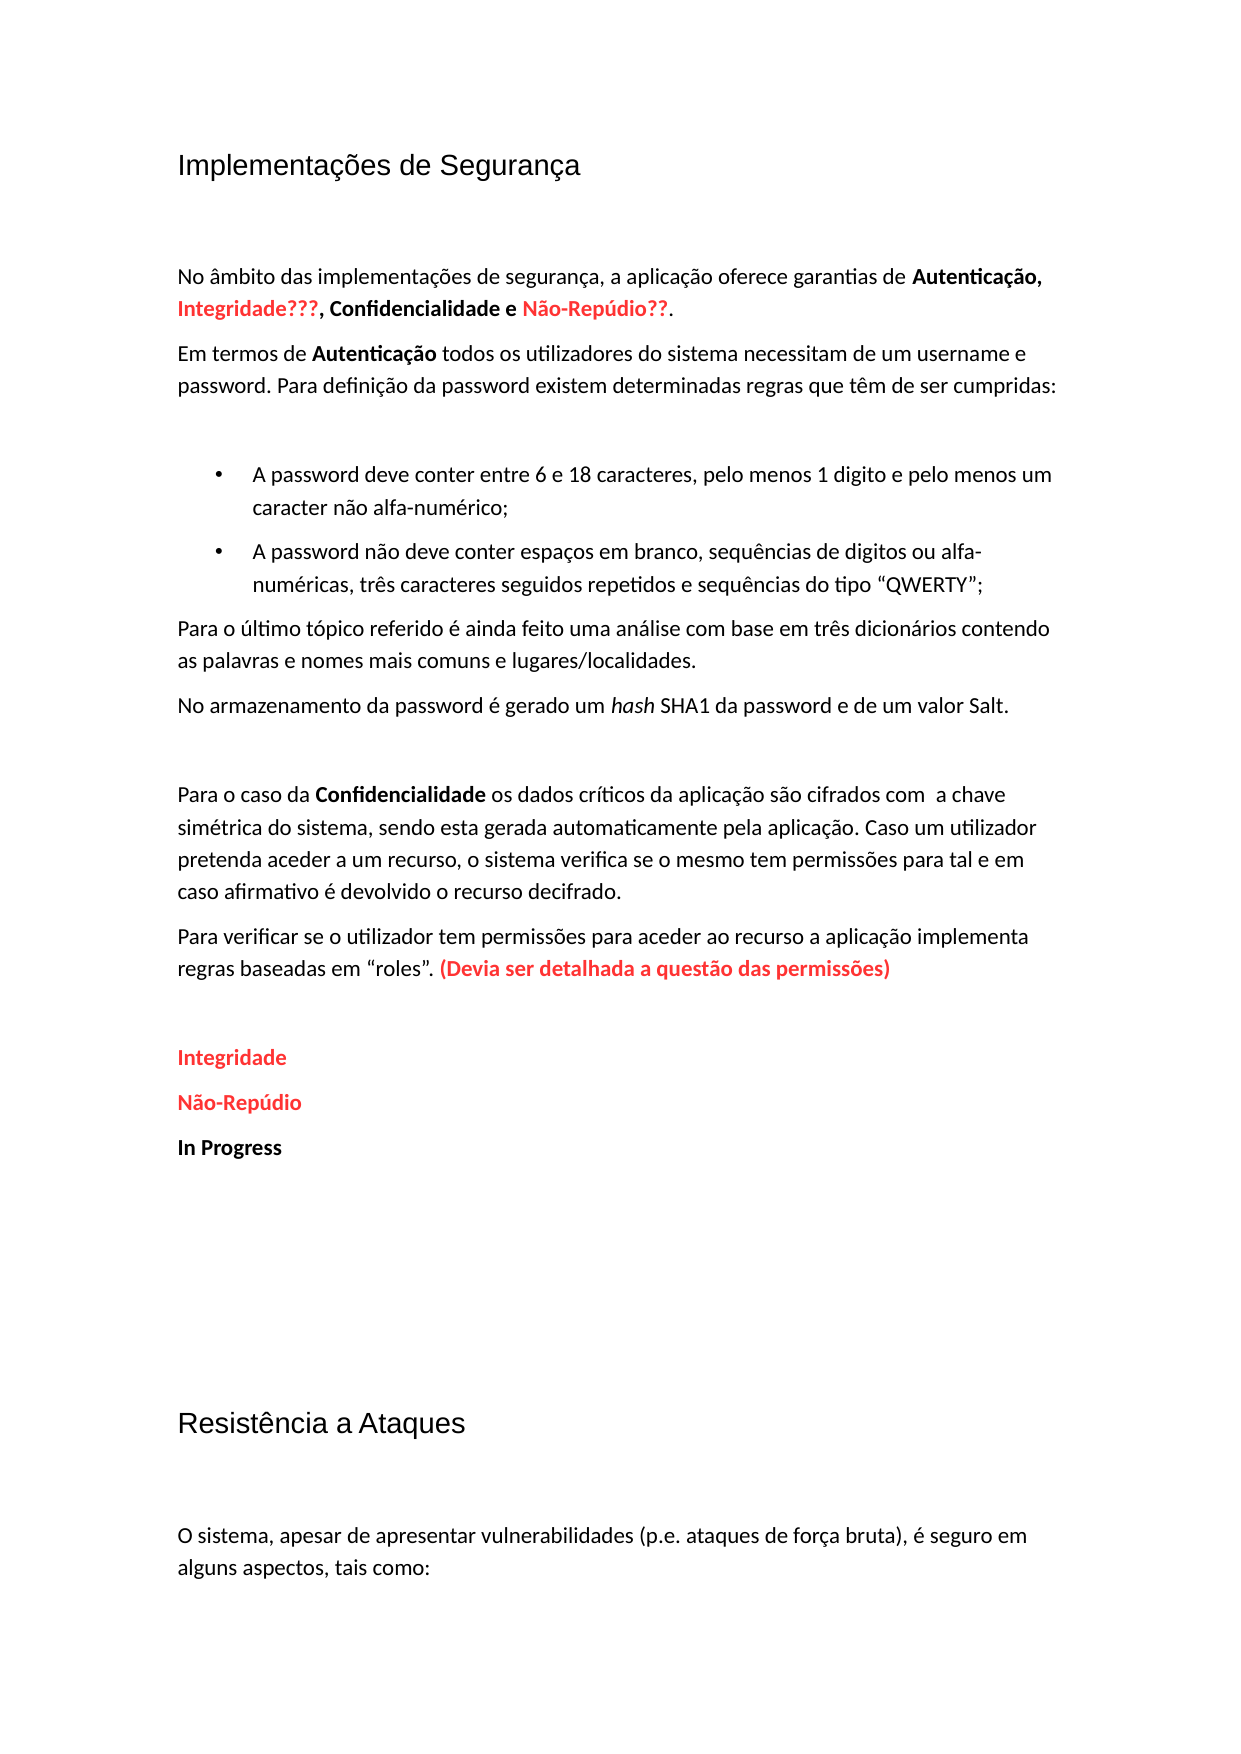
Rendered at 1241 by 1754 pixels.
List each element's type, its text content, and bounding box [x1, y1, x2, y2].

list A password não deve conter espaços em branco, sequências de digitos ou alfa-numéricas, três caracteres seguidos repetidos e sequências do tipo “QWERTY”; [215, 537, 1063, 598]
text Para o último tópico referido é ainda feito uma análise com base em três dicionários contendo as palavras e nomes mais comuns e lugares/localidades. [177, 614, 1063, 674]
text In Progress [177, 1133, 1063, 1161]
subtitle Implementações de Segurança [177, 148, 1063, 181]
text Em termos de Autenticação todos os utilizadores do sistema necessitam de um username e password. Para definição da password existem determinadas regras que têm de ser cumpridas: [177, 339, 1063, 399]
text Para verificar se o utilizador tem permissões para aceder ao recurso a aplicação implementa regras baseadas em “roles”. (Devia ser detalhada a questão das permissões) [177, 922, 1063, 982]
text No âmbito das implementações de segurança, a aplicação oferece garantias de Autenticação, Integridade???, Confidencialidade e Não-Repúdio??. [177, 262, 1063, 322]
subtitle Resistência a Ataques [177, 1406, 1063, 1440]
list A password deve conter entre 6 e 18 caracteres, pelo menos 1 digito e pelo menos um caracter não alfa-numérico; [215, 461, 1063, 521]
text Para o caso da Confidencialidade os dados críticos da aplicação são cifrados com a chave simétrica do sistema, sendo esta gerada automaticamente pela aplicação. Caso um utilizador pretenda aceder a um recurso, o sistema verifica se o mesmo tem permissões para tal e em caso afirmativo é devolvido o recurso decifrado. [177, 781, 1063, 905]
text Integridade [177, 1043, 1063, 1071]
text Não-Repúdio [177, 1088, 1063, 1116]
text No armazenamento da password é gerado um hash SHA1 da password e de um valor Salt. [177, 691, 1063, 719]
text O sistema, apesar de apresentar vulnerabilidades (p.e. ataques de força bruta), é seguro em alguns aspectos, tais como: [177, 1521, 1063, 1581]
